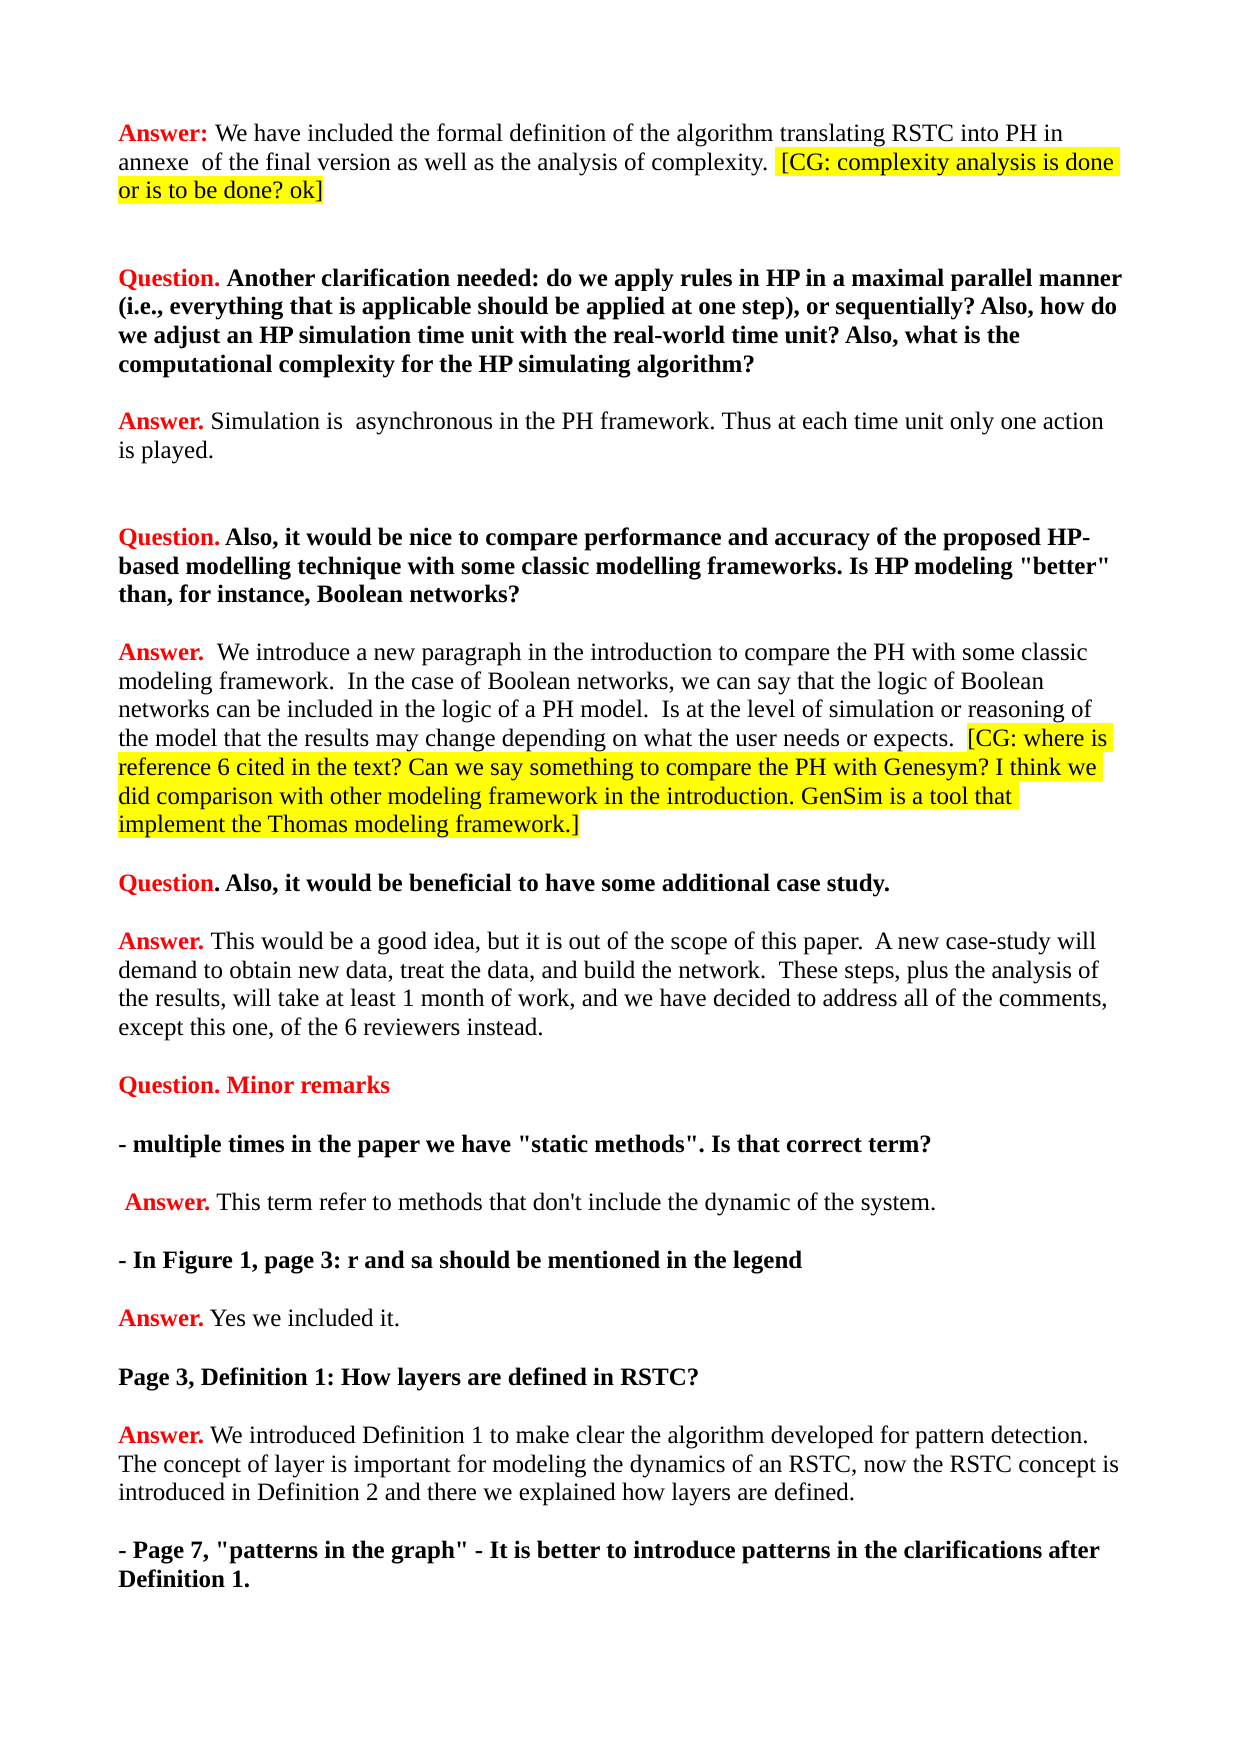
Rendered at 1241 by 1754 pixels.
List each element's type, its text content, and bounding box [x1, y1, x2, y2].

text Answer. Simulation is asynchronous in the PH framework. Thus at each time unit only one action is played. [118, 406, 1122, 464]
text Answer. This term refer to methods that don't include the dynamic of the system. [118, 1187, 1122, 1216]
text Answer. Yes we included it. [118, 1303, 1122, 1332]
text Page 3, Definition 1: How layers are defined in RSTC? [118, 1362, 1122, 1390]
text Question. Minor remarks [118, 1071, 1122, 1099]
text - multiple times in the paper we have "static methods". Is that correct term? [118, 1129, 1122, 1157]
text - In Figure 1, page 3: r and sa should be mentioned in the legend [118, 1245, 1122, 1274]
text Answer: We have included the formal definition of the algorithm translating RSTC into PH in annexe of the final version as well as the analysis of complexity. [CG: complexity analysis is done or is to be done? ok] [118, 118, 1122, 204]
text Answer. We introduced Definition 1 to make clear the algorithm developed for pattern detection. The concept of layer is important for modeling the dynamics of an RSTC, now the RSTC concept is introduced in Definition 2 and there we explained how layers are defined. [118, 1420, 1122, 1506]
text Question. Another clarification needed: do we apply rules in HP in a maximal parallel manner (i.e., everything that is applicable should be applied at one step), or sequentially? Also, how do we adjust an HP simulation time unit with the real-world time unit? Also, what is the computational complexity for the HP simulating algorithm? [118, 263, 1122, 378]
text Question. Also, it would be beneficial to have some additional case study. [118, 868, 1122, 897]
text Answer. This would be a good idea, but it is out of the scope of this paper. A new case-study will demand to obtain new data, treat the data, and build the network. These steps, plus the analysis of the results, will take at least 1 month of work, and we have decided to address all of the comments, except this one, of the 6 reviewers instead. [118, 926, 1122, 1041]
text Question. Also, it would be nice to compare performance and accuracy of the proposed HP-based modelling technique with some classic modelling frameworks. Is HP modeling "better" than, for instance, Boolean networks? [118, 522, 1122, 608]
text - Page 7, "patterns in the graph" - It is better to introduce patterns in the clarifications after Definition 1. [118, 1536, 1122, 1593]
text Answer. We introduce a new paragraph in the introduction to compare the PH with some classic modeling framework. In the case of Boolean networks, we can say that the logic of Boolean networks can be included in the logic of a PH model. Is at the level of simulation or reasoning of the model that the results may change depending on what the user needs or expects. [CG: where is reference 6 cited in the text? Can we say something to compare the PH with Genesym? I think we did comparison with other modeling framework in the introduction. GenSim is a tool that implement the Thomas modeling framework.] [118, 637, 1122, 838]
